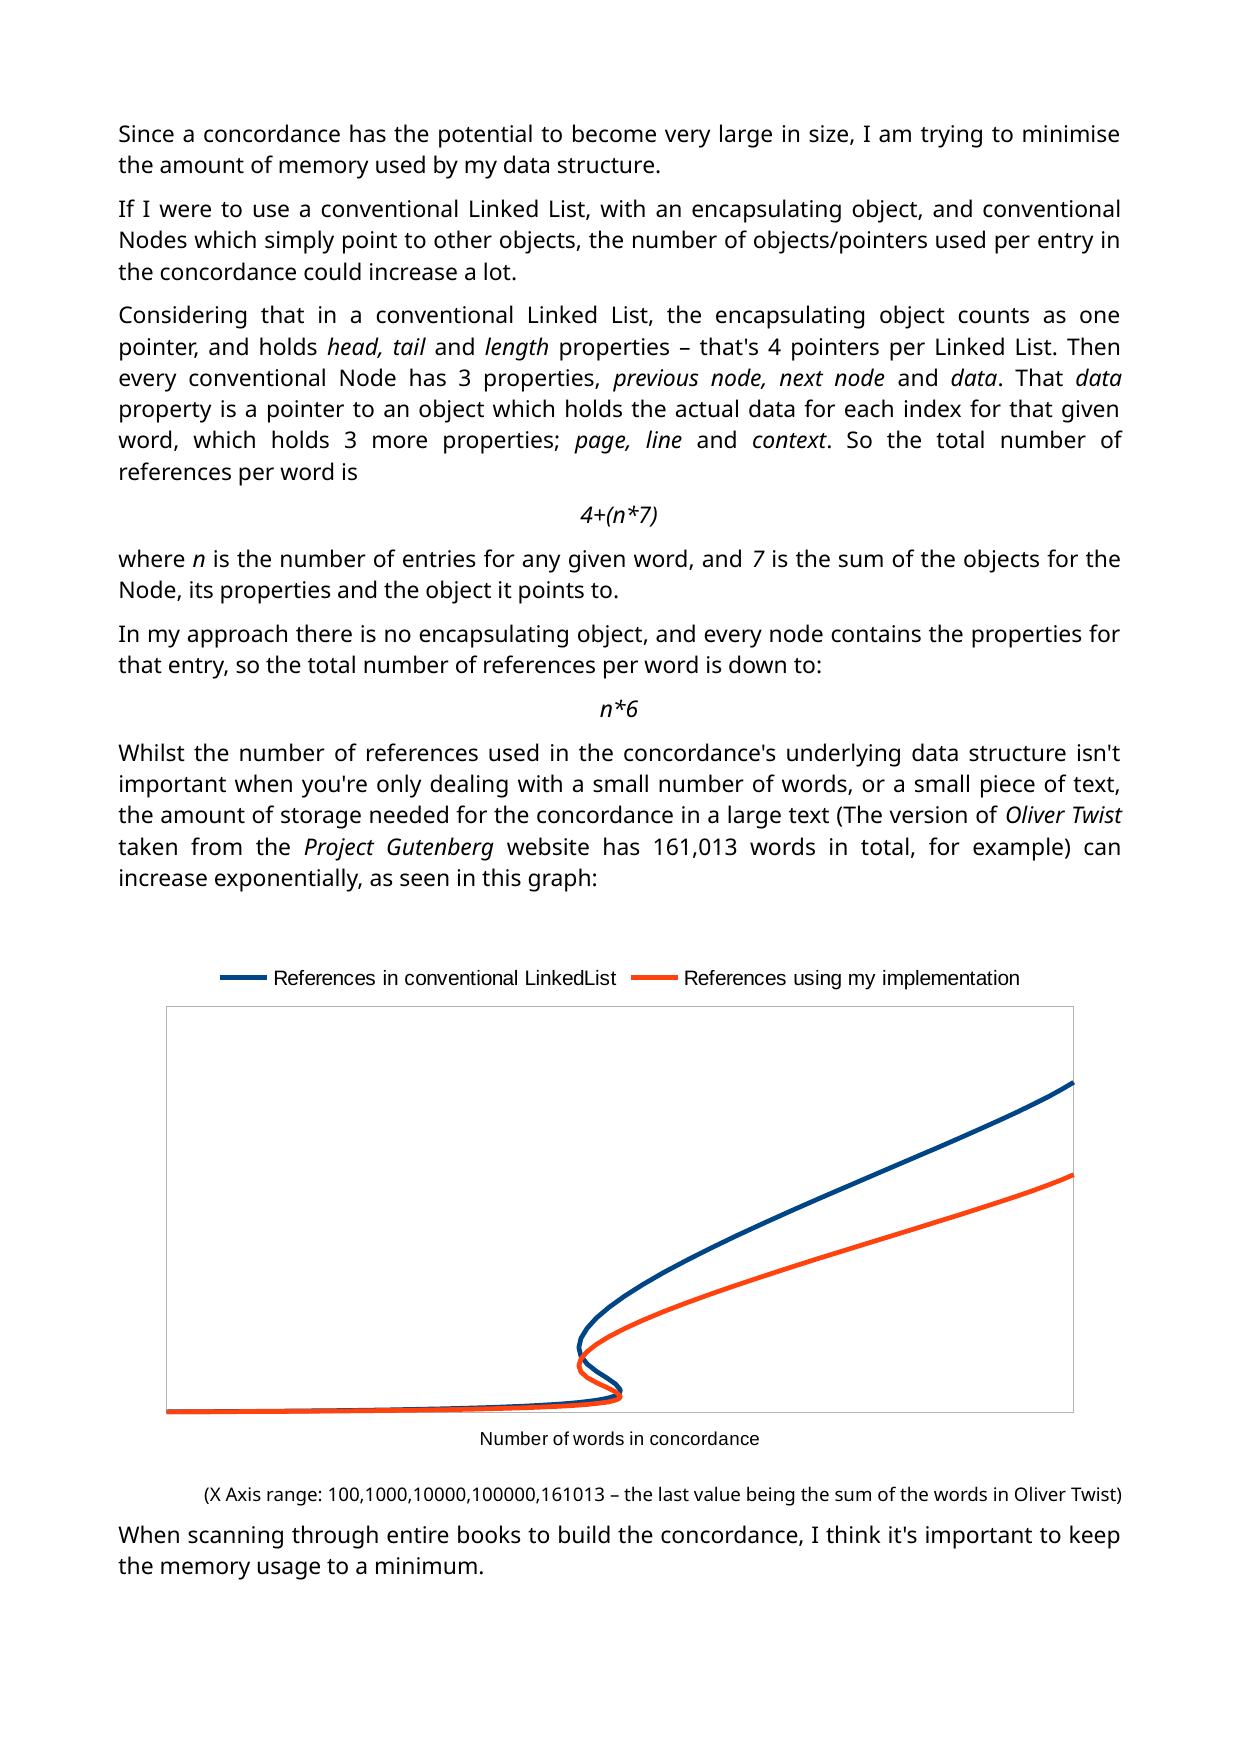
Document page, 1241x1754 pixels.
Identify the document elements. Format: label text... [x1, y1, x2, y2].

text 4+(n*7) [118, 499, 1122, 531]
text Since a concordance has the potential to become very large in size, I am trying to minimise the amount of memory used by my data structure. [118, 118, 1122, 181]
text Considering that in a conventional Linked List, the encapsulating object counts as one pointer, and holds head, tail and length properties – that's 4 pointers per Linked List. Then every conventional Node has 3 properties, previous node, next node and data. That data property is a pointer to an object which holds the actual data for each index for that given word, which holds 3 more properties; page, line and context. So the total number of references per word is [118, 299, 1122, 487]
text where n is the number of entries for any given word, and 7 is the sum of the objects for the Node, its properties and the object it points to. [118, 543, 1122, 606]
text n*6 [118, 693, 1122, 724]
text If I were to use a conventional Linked List, with an encapsulating object, and conventional Nodes which simply point to other objects, the number of objects/pointers used per entry in the concordance could increase a lot. [118, 193, 1122, 287]
text Whilst the number of references used in the concordance's underlying data structure isn't important when you're only dealing with a small number of words, or a small piece of text, the amount of storage needed for the concordance in a large text (The version of Oliver Twist taken from the Project Gutenberg website has 161,013 words in total, for example) can increase exponentially, as seen in this graph: [118, 737, 1122, 893]
text In my approach there is no encapsulating object, and every node contains the properties for that entry, so the total number of references per word is down to: [118, 618, 1122, 681]
text When scanning through entire books to build the concordance, I think it's important to keep the memory usage to a minimum. [118, 1519, 1122, 1581]
text (X Axis range: 100,1000,10000,100000,161013 – the last value being the sum of the words in Oliver Twist) [118, 949, 1122, 1506]
